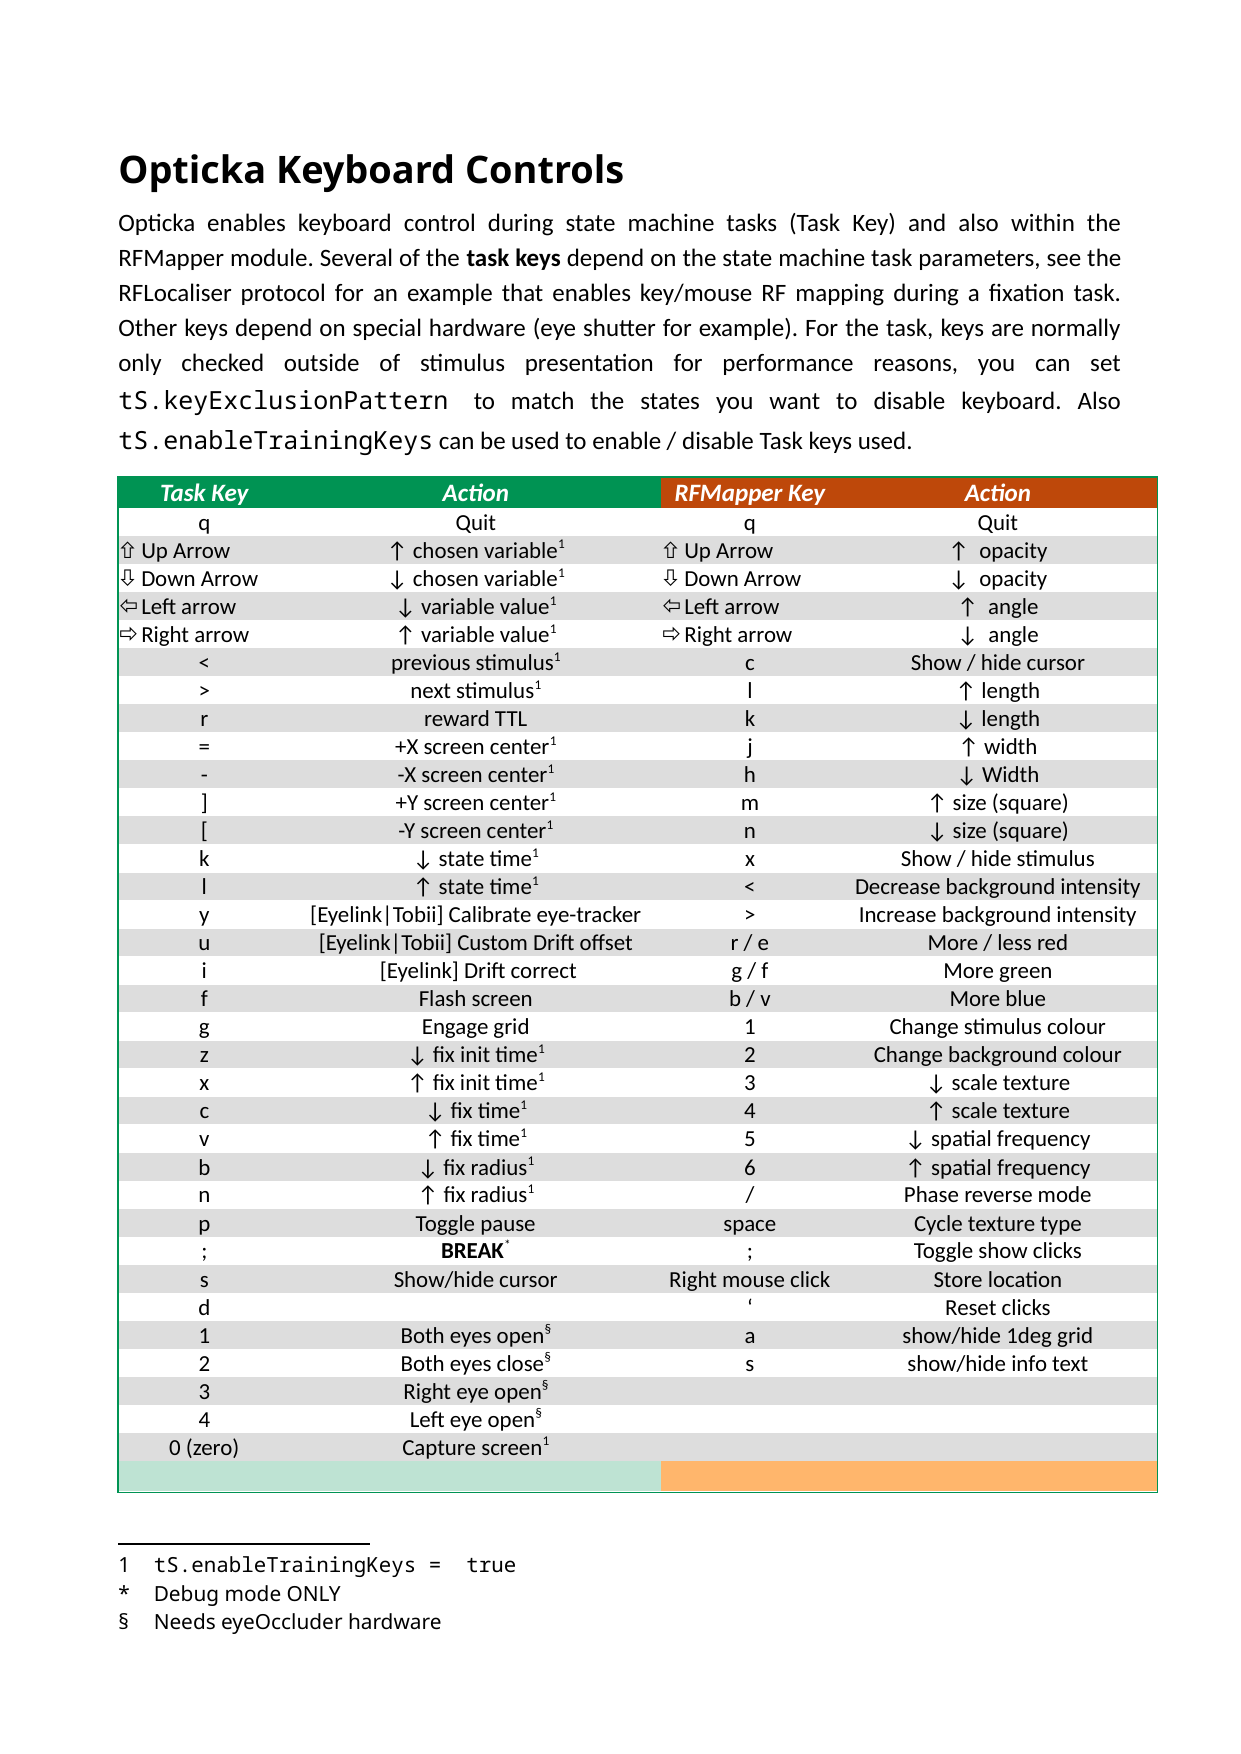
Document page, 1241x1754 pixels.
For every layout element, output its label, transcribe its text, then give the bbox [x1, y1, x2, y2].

table_cell +Y screen center1 [290, 788, 661, 816]
table_cell 0 (zero) [119, 1433, 290, 1461]
table_cell Quit [838, 508, 1157, 536]
table_cell reward TTL [290, 704, 661, 732]
table_cell Flash screen [290, 985, 661, 1012]
table_cell [290, 1293, 661, 1321]
table_cell -Y screen center1 [290, 816, 661, 844]
table_cell k [119, 844, 290, 872]
table_cell [ [119, 816, 290, 844]
table_cell z [119, 1041, 290, 1068]
table_cell show/hide 1deg grid [838, 1321, 1157, 1349]
table_cell Engage grid [290, 1013, 661, 1041]
table_header Action [838, 478, 1157, 508]
table_cell 3 [661, 1069, 838, 1097]
table_cell y [119, 900, 290, 928]
table_header Task Key [119, 478, 290, 508]
table_cell a [661, 1321, 838, 1349]
table_cell Left arrow [661, 592, 838, 620]
table_cell n [119, 1181, 290, 1209]
table_cell next stimulus1 [290, 676, 661, 704]
table_cell 1 [119, 1321, 290, 1349]
table_cell Right arrow [119, 620, 290, 648]
table_cell x [119, 1069, 290, 1097]
table_cell Change background colour [838, 1041, 1157, 1068]
text Opticka enables keyboard control during state machine tasks (Task Key) and also within the RFMapper module. Several of the task keys depend on the state machine task parameters, see the RFLocaliser protocol for an example that enables key/mouse RF mapping during a fixation task. Other keys depend on special hardware (eye shutter for example). For the task, keys are normally only checked outside of stimulus presentation for performance reasons, you can set tS.keyExclusionPattern to match the states you want to disable keyboard. Also tS.enableTrainingKeys can be used to enable / disable Task keys used. [118, 207, 1122, 456]
table_cell Cycle texture type [838, 1209, 1157, 1237]
table_cell x [661, 844, 838, 872]
table_cell u [119, 929, 290, 956]
table_cell -X screen center1 [290, 760, 661, 788]
table_cell 5 [661, 1125, 838, 1153]
table_cell [290, 1461, 661, 1491]
table_cell ↑ size (square) [838, 788, 1157, 816]
table_cell ↑ scale texture [838, 1097, 1157, 1124]
table_cell f [119, 985, 290, 1012]
table_cell g / f [661, 956, 838, 984]
table_cell [661, 1461, 838, 1491]
table_cell Up Arrow [119, 536, 290, 564]
table_cell [661, 1433, 838, 1461]
table_cell - [119, 760, 290, 788]
table_cell [838, 1405, 1157, 1433]
table_cell Both eyes close§ [290, 1349, 661, 1377]
table_cell ↑ opacity [838, 536, 1157, 564]
table_cell p [119, 1209, 290, 1237]
table_header Action [290, 478, 661, 508]
table_cell ↓ angle [838, 620, 1157, 648]
table_cell ↓ length [838, 704, 1157, 732]
table_cell Left arrow [119, 592, 290, 620]
table_cell d [119, 1293, 290, 1321]
table_cell > [661, 900, 838, 928]
table_cell m [661, 788, 838, 816]
table_cell More blue [838, 985, 1157, 1012]
table_cell h [661, 760, 838, 788]
table_cell c [661, 648, 838, 676]
table_cell ↓ state time1 [290, 844, 661, 872]
table_cell r / e [661, 929, 838, 956]
table_cell ↑ width [838, 732, 1157, 760]
table_cell Up Arrow [661, 536, 838, 564]
table_cell v [119, 1125, 290, 1153]
table_cell space [661, 1209, 838, 1237]
table_cell n [661, 816, 838, 844]
table_cell Right mouse click [661, 1265, 838, 1293]
table_cell ; [119, 1237, 290, 1265]
table_cell ↑ spatial frequency [838, 1153, 1157, 1181]
table_cell c [119, 1097, 290, 1124]
table_cell Right arrow [661, 620, 838, 648]
table_cell ↑ chosen variable [290, 536, 661, 564]
table_cell q [119, 508, 290, 536]
table_cell ↓ size (square) [838, 816, 1157, 844]
table_cell Show / hide cursor [838, 648, 1157, 676]
table_cell [838, 1377, 1157, 1405]
table_cell Increase background intensity [838, 900, 1157, 928]
table_cell Left eye open§ [290, 1405, 661, 1433]
table_cell / [661, 1181, 838, 1209]
table_cell BREAK [290, 1237, 661, 1265]
table_cell 3 [119, 1377, 290, 1405]
table_cell Show/hide cursor [290, 1265, 661, 1293]
table_cell Quit [290, 508, 661, 536]
table_cell [838, 1433, 1157, 1461]
table_cell Phase reverse mode [838, 1181, 1157, 1209]
table_cell [Eyelink|Tobii] Calibrate eye-tracker [290, 900, 661, 928]
table_cell 2 [661, 1041, 838, 1068]
table_cell ↑ variable value1 [290, 620, 661, 648]
table_cell Toggle pause [290, 1209, 661, 1237]
table_cell l [119, 873, 290, 900]
table_cell s [119, 1265, 290, 1293]
table_cell l [661, 676, 838, 704]
table_cell +X screen center1 [290, 732, 661, 760]
table_cell Right eye open§ [290, 1377, 661, 1405]
table_cell [661, 1405, 838, 1433]
table_cell ↑ fix time1 [290, 1125, 661, 1153]
table_cell ↓ chosen variable1 [290, 564, 661, 592]
table_cell 4 [661, 1097, 838, 1124]
table_cell ↑ length [838, 676, 1157, 704]
table_cell 2 [119, 1349, 290, 1377]
table_cell More / less red [838, 929, 1157, 956]
table_cell [Eyelink|Tobii] Custom Drift offset [290, 929, 661, 956]
table_cell b / v [661, 985, 838, 1012]
table_cell ↓ fix radius1 [290, 1153, 661, 1181]
table_cell g [119, 1013, 290, 1041]
table_cell ↑ state time1 [290, 873, 661, 900]
table_cell ; [661, 1237, 838, 1265]
table_cell s [661, 1349, 838, 1377]
table_cell Store location [838, 1265, 1157, 1293]
table_cell ] [119, 788, 290, 816]
table_cell previous stimulus1 [290, 648, 661, 676]
table_cell [838, 1461, 1157, 1491]
table_cell Toggle show clicks [838, 1237, 1157, 1265]
table_cell = [119, 732, 290, 760]
table_cell More green [838, 956, 1157, 984]
table_cell i [119, 956, 290, 984]
table_cell Down Arrow [119, 564, 290, 592]
table_cell 4 [119, 1405, 290, 1433]
table_cell ‘ [661, 1293, 838, 1321]
table_cell Down Arrow [661, 564, 838, 592]
table_cell ↓ Width [838, 760, 1157, 788]
table_cell [Eyelink] Drift correct [290, 956, 661, 984]
table_cell < [661, 873, 838, 900]
table_cell ↓ variable value1 [290, 592, 661, 620]
table_cell Decrease background intensity [838, 873, 1157, 900]
table_cell ↓ fix time1 [290, 1097, 661, 1124]
table_cell Reset clicks [838, 1293, 1157, 1321]
table_cell Capture screen1 [290, 1433, 661, 1461]
table_cell ↑ fix init time1 [290, 1069, 661, 1097]
table_cell [119, 1461, 290, 1491]
table_cell k [661, 704, 838, 732]
table_cell ↓ opacity [838, 564, 1157, 592]
table_cell Both eyes open [290, 1321, 661, 1349]
table_cell 1 [661, 1013, 838, 1041]
table_cell 6 [661, 1153, 838, 1181]
table_header RFMapper Key [661, 478, 838, 508]
table_cell ↑ fix radius1 [290, 1181, 661, 1209]
table_cell > [119, 676, 290, 704]
subtitle Opticka Keyboard Controls [118, 143, 1122, 195]
table_cell ↓ scale texture [838, 1069, 1157, 1097]
table_cell ↑ angle [838, 592, 1157, 620]
table_cell r [119, 704, 290, 732]
table_cell ↓ spatial frequency [838, 1125, 1157, 1153]
table_cell Change stimulus colour [838, 1013, 1157, 1041]
table_cell Show / hide stimulus [838, 844, 1157, 872]
table_cell [661, 1377, 838, 1405]
table_cell ↓ fix init time1 [290, 1041, 661, 1068]
table_cell show/hide info text [838, 1349, 1157, 1377]
table_cell q [661, 508, 838, 536]
table_cell < [119, 648, 290, 676]
table_cell b [119, 1153, 290, 1181]
table_cell j [661, 732, 838, 760]
